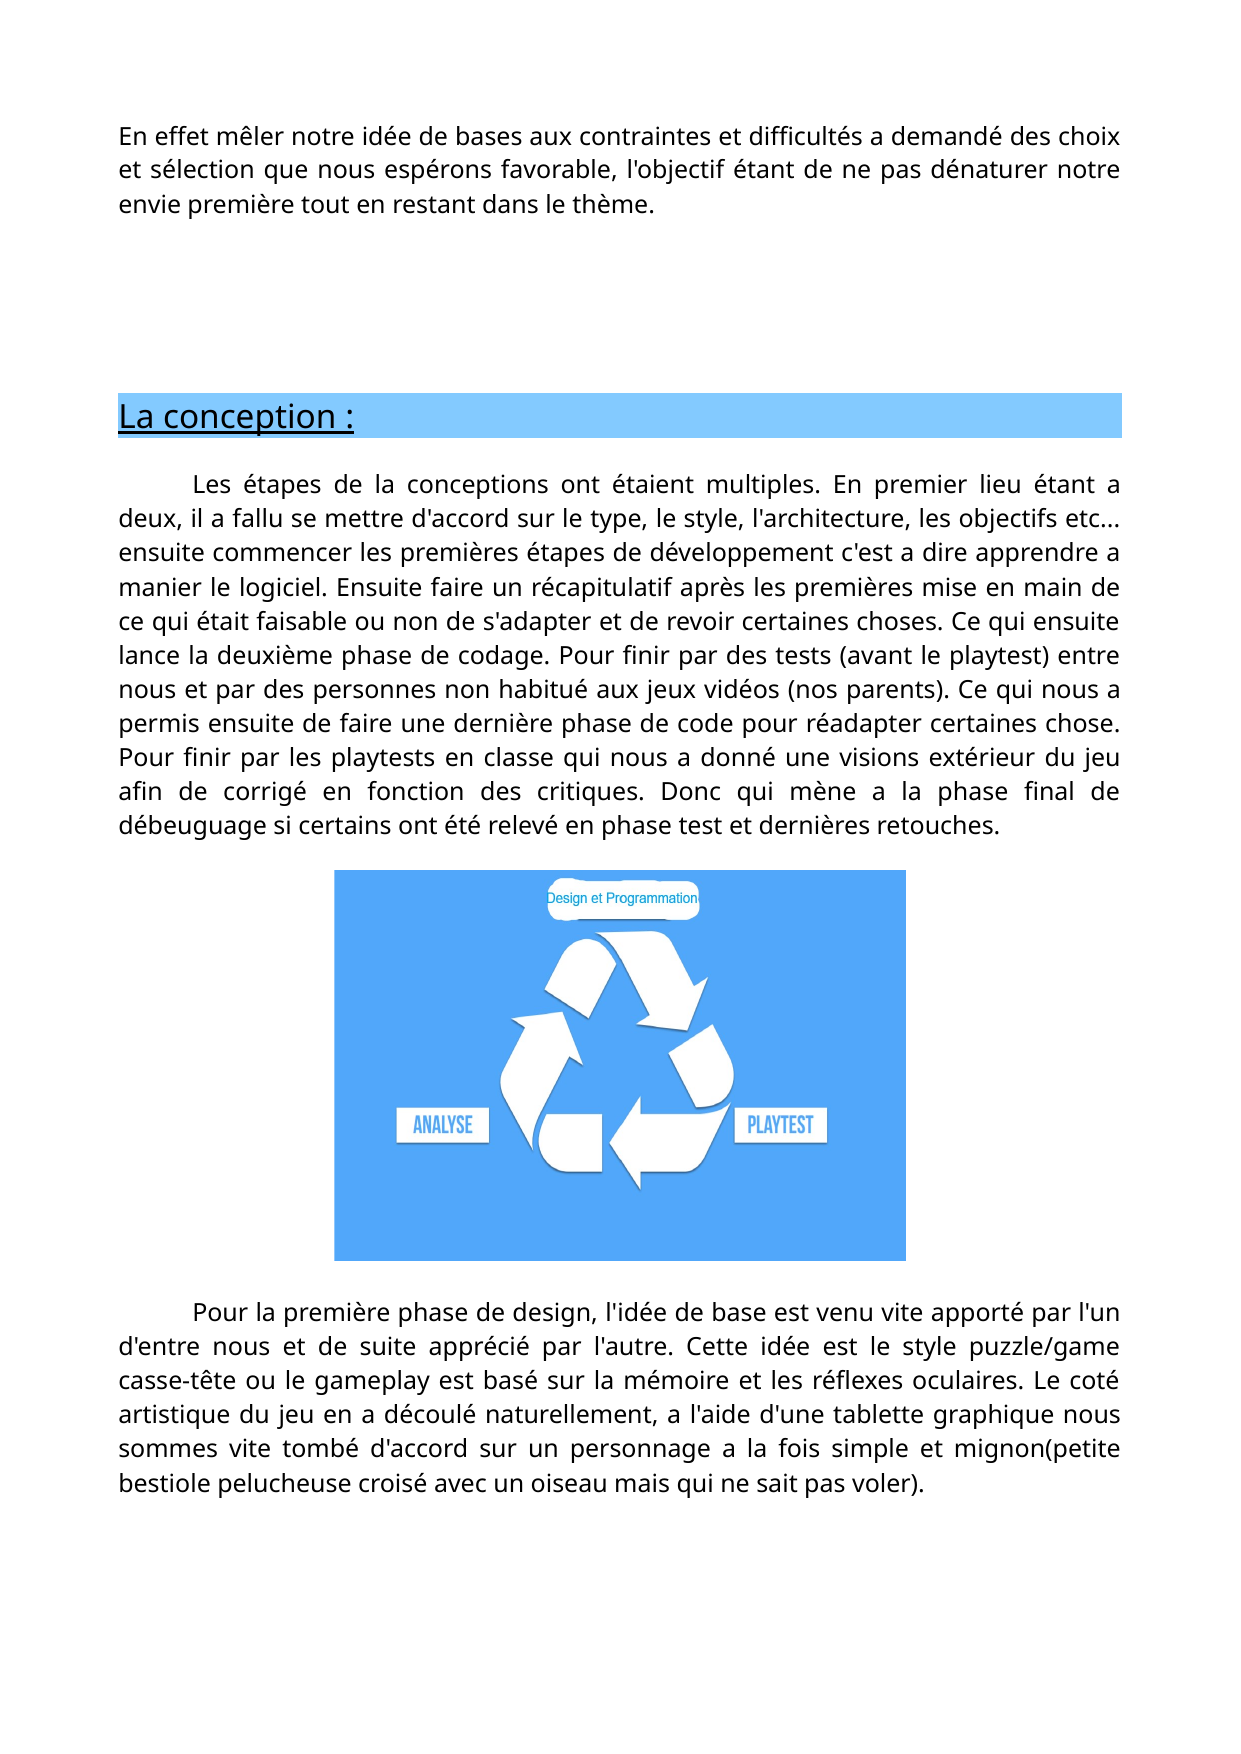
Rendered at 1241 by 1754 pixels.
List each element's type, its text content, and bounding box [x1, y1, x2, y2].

text La conception : [118, 393, 1122, 438]
picture [334, 870, 906, 1261]
text Pour la première phase de design, l'idée de base est venu vite apporté par l'un d'entre nous et de suite apprécié par l'autre. Cette idée est le style puzzle/game casse-tête ou le gameplay est basé sur la mémoire et les réflexes oculaires. Le coté artistique du jeu en a découlé naturellement, a l'aide d'une tablette graphique nous sommes vite tombé d'accord sur un personnage a la fois simple et mignon(petite bestiole pelucheuse croisé avec un oiseau mais qui ne sait pas voler). [118, 1295, 1122, 1499]
text En effet mêler notre idée de bases aux contraintes et difficultés a demandé des choix et sélection que nous espérons favorable, l'objectif étant de ne pas dénaturer notre envie première tout en restant dans le thème. [118, 118, 1122, 220]
text Les étapes de la conceptions ont étaient multiples. En premier lieu étant a deux, il a fallu se mettre d'accord sur le type, le style, l'architecture, les objectifs etc... ensuite commencer les premières étapes de développement c'est a dire apprendre a manier le logiciel. Ensuite faire un récapitulatif après les premières mise en main de ce qui était faisable ou non de s'adapter et de revoir certaines choses. Ce qui ensuite lance la deuxième phase de codage. Pour finir par des tests (avant le playtest) entre nous et par des personnes non habitué aux jeux vidéos (nos parents). Ce qui nous a permis ensuite de faire une dernière phase de code pour réadapter certaines chose. Pour finir par les playtests en classe qui nous a donné une visions extérieur du jeu afin de corrigé en fonction des critiques. Donc qui mène a la phase final de débeuguage si certains ont été relevé en phase test et dernières retouches. [118, 467, 1122, 842]
